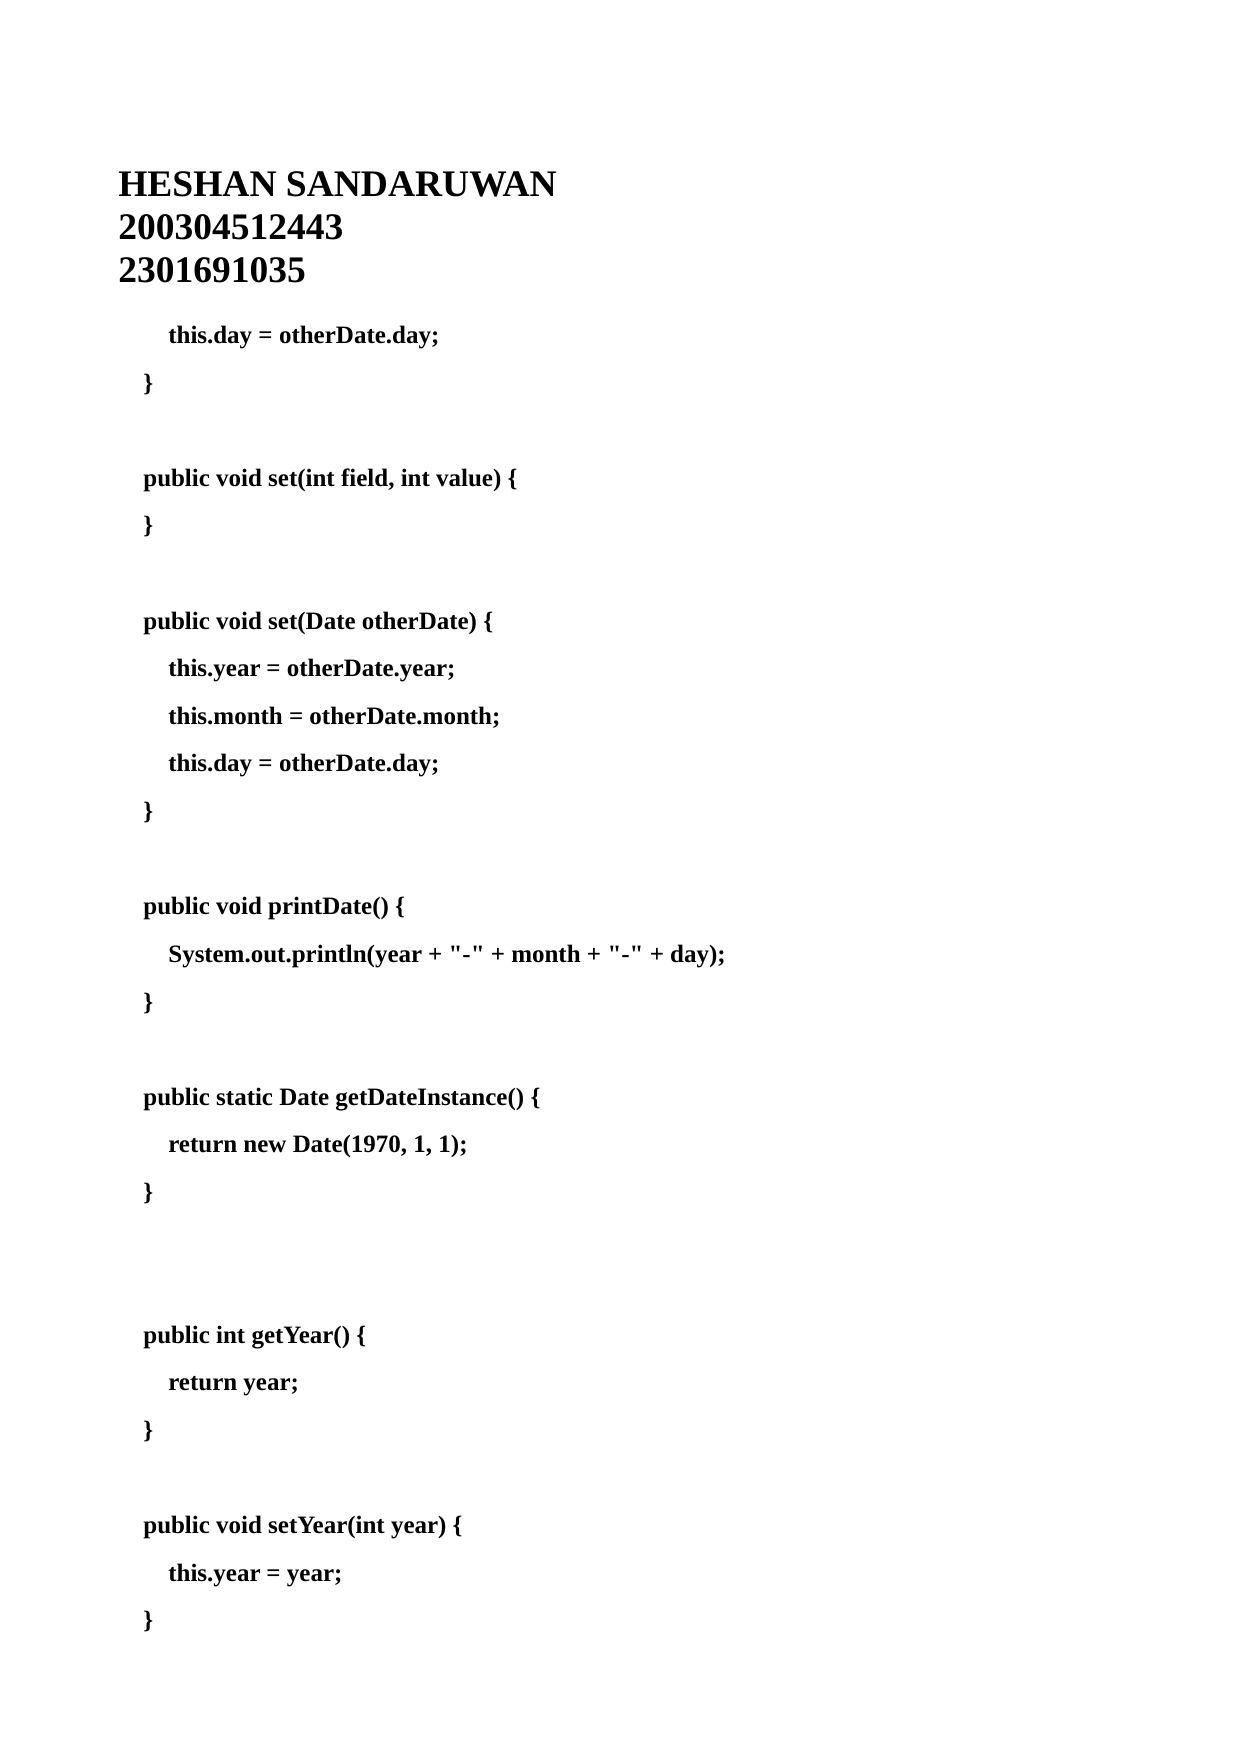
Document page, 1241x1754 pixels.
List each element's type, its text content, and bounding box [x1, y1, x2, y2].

text public void set(int field, int value) { [118, 463, 1122, 492]
text this.year = otherDate.year; [118, 653, 1122, 682]
text public void printDate() { [118, 891, 1122, 920]
text } [118, 1415, 1122, 1444]
text } [118, 1177, 1122, 1206]
text this.year = year; [118, 1558, 1122, 1587]
text this.month = otherDate.month; [118, 701, 1122, 730]
text public static Date getDateInstance() { [118, 1082, 1122, 1111]
text this.day = otherDate.day; [118, 748, 1122, 777]
text } [118, 1605, 1122, 1634]
text } [118, 511, 1122, 539]
text } [118, 987, 1122, 1015]
text } [118, 368, 1122, 396]
text public int getYear() { [118, 1320, 1122, 1348]
text public void setYear(int year) { [118, 1510, 1122, 1539]
text public void set(Date otherDate) { [118, 606, 1122, 634]
text System.out.println(year + "-" + month + "-" + day); [118, 939, 1122, 968]
text } [118, 796, 1122, 825]
text return new Date(1970, 1, 1); [118, 1129, 1122, 1158]
text this.day = otherDate.day; [118, 320, 1122, 349]
text return year; [118, 1367, 1122, 1396]
